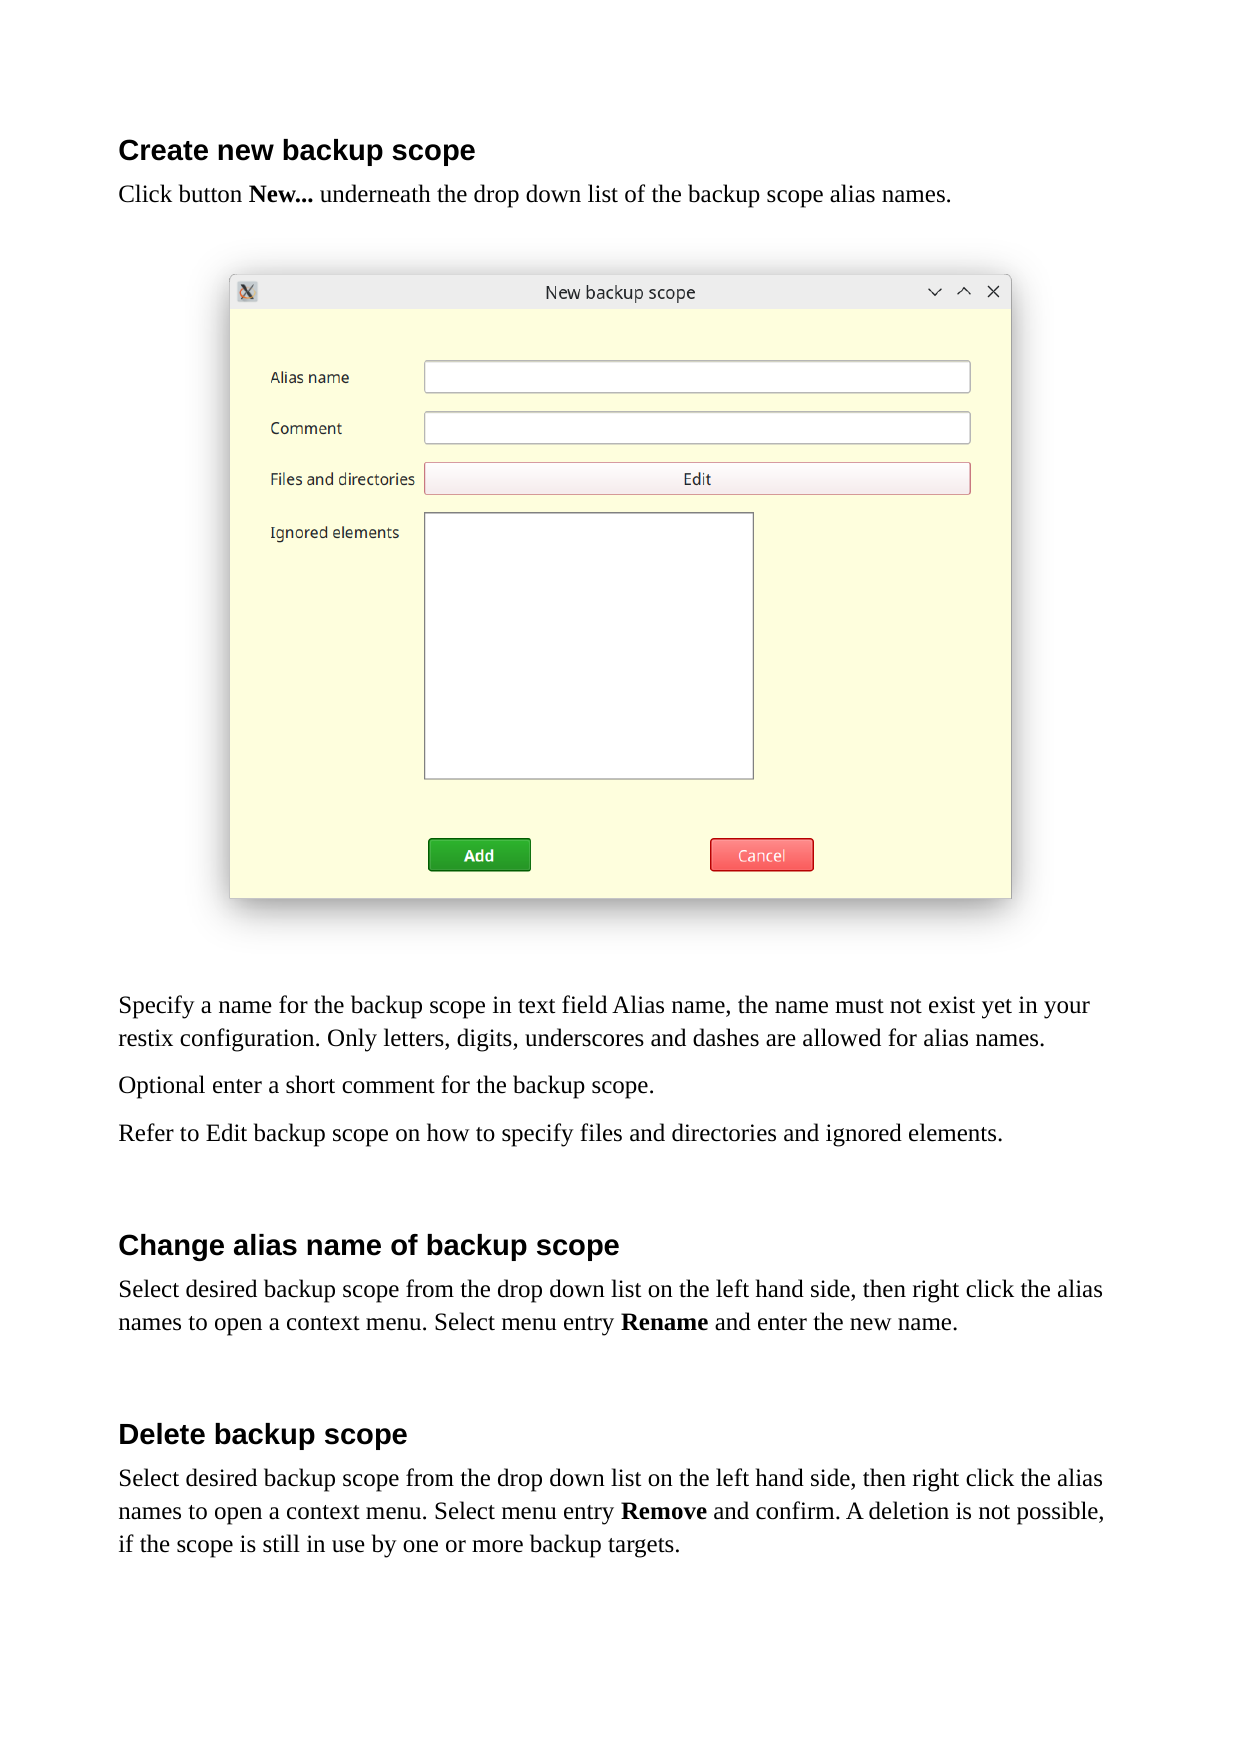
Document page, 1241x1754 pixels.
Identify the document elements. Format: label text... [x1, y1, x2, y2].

subtitle Create new backup scope [118, 133, 1122, 166]
text Optional enter a short comment for the backup scope. [118, 1071, 1122, 1099]
subtitle Change alias name of backup scope [118, 1228, 1122, 1262]
text Refer to Edit backup scope on how to specify files and directories and ignored elements. [118, 1118, 1122, 1147]
text Specify a name for the backup scope in text field Alias name, the name must not exist yet in your restix configuration. Only letters, digits, underscores and dashes are allowed for alias names. [118, 226, 1122, 1052]
text Select desired backup scope from the drop down list on the left hand side, then right click the alias names to open a context menu. Select menu entry Remove and confirm. A deletion is not possible, if the scope is still in use by one or more backup targets. [118, 1463, 1122, 1558]
text Click button New... underneath the drop down list of the backup scope alias names. [118, 179, 1122, 207]
picture [173, 226, 1067, 967]
text Select desired backup scope from the drop down list on the left hand side, then right click the alias names to open a context menu. Select menu entry Rename and enter the new name. [118, 1274, 1122, 1336]
subtitle Delete backup scope [118, 1417, 1122, 1450]
